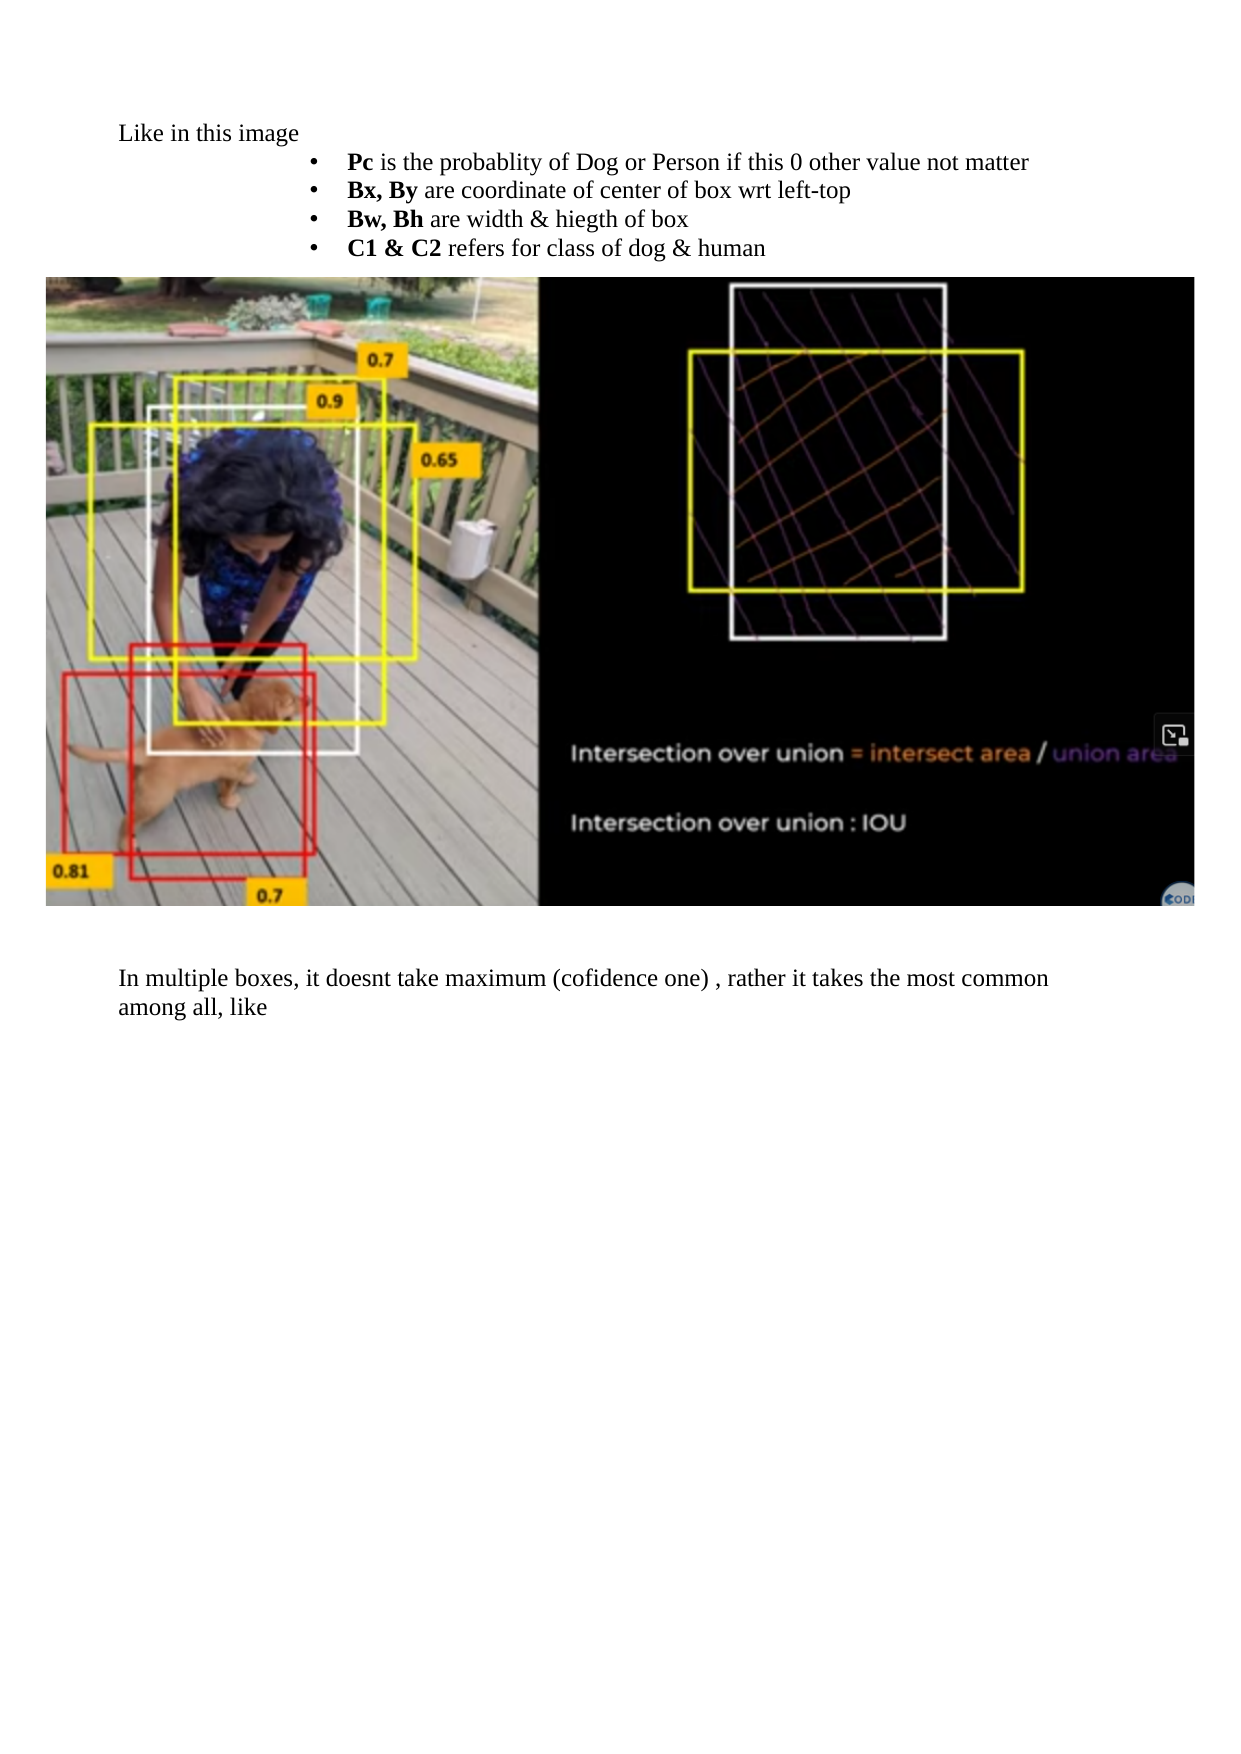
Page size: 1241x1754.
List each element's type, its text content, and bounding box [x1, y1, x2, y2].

list C1 & C2 refers for class of dog & human [309, 233, 1122, 262]
text In multiple boxes, it doesnt take maximum (cofidence one) , rather it takes the most common among all, like [118, 963, 1122, 1021]
picture [45, 277, 1195, 906]
list Bx, By are coordinate of center of box wrt left-top [309, 176, 1122, 204]
list Pc is the probablity of Dog or Person if this 0 other value not matter [309, 147, 1122, 176]
text Like in this image [118, 118, 1122, 147]
list Bw, Bh are width & hiegth of box [309, 204, 1122, 233]
